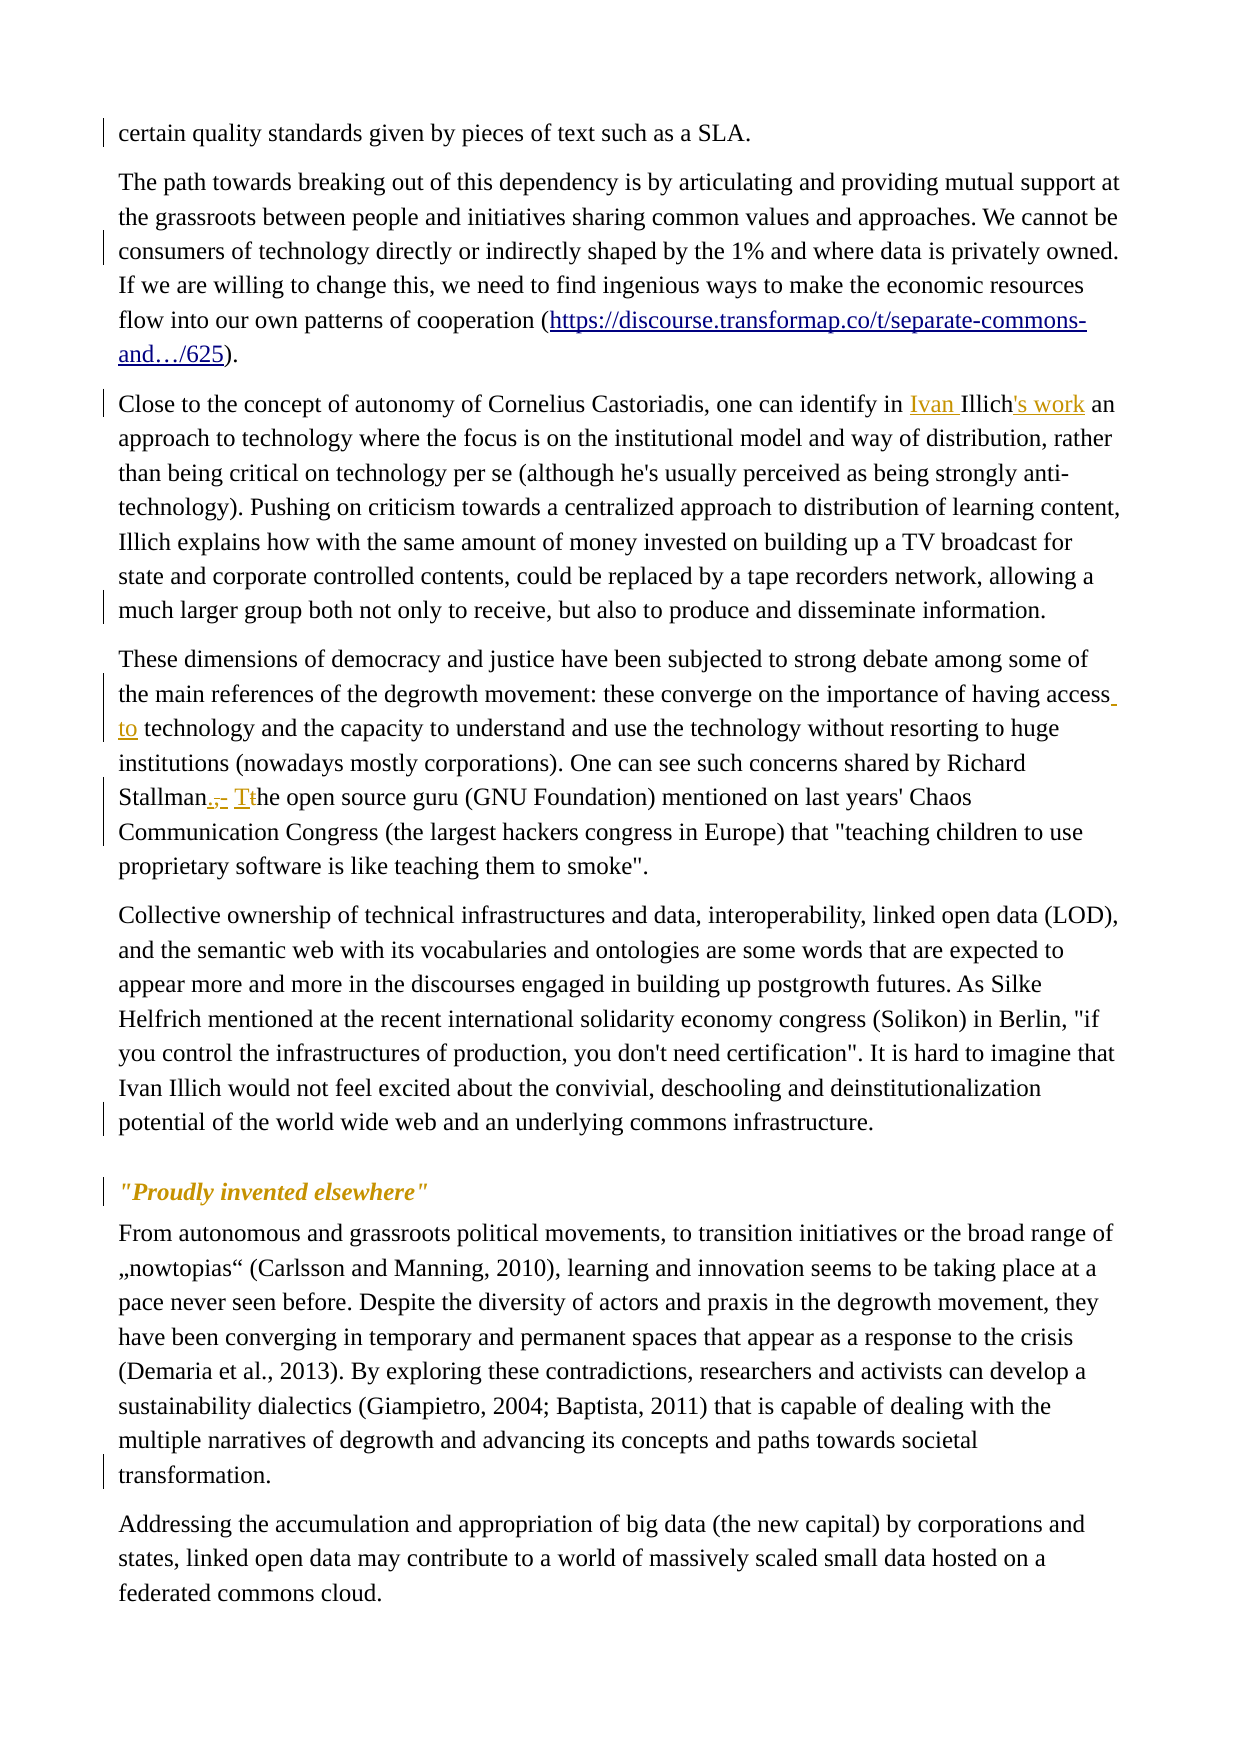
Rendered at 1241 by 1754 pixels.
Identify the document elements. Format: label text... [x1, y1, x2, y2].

text Addressing the accumulation and appropriation of big data (the new capital) by corporations and states, linked open data may contribute to a world of massively scaled small data hosted on a federated commons cloud. [118, 1509, 1122, 1607]
text The path towards breaking out of this dependency is by articulating and providing mutual support at the grassroots between people and initiatives sharing common values and approaches. We cannot be consumers of technology directly or indirectly shaped by the 1% and where data is privately owned. If we are willing to change this, we need to find ingenious ways to make the economic resources flow into our own patterns of cooperation (https://discourse.transformap.co/t/separate-commons-and…/625). [118, 167, 1122, 368]
text Collective ownership of technical infrastructures and data, interoperability, linked open data (LOD), and the semantic web with its vocabularies and ontologies are some words that are expected to appear more and more in the discourses engaged in building up postgrowth futures. As Silke Helfrich mentioned at the recent international solidarity economy congress (Solikon) in Berlin, "if you control the infrastructures of production, you don't need certification". It is hard to imagine that Ivan Illich would not feel excited about the convivial, deschooling and deinstitutionalization potential of the world wide web and an underlying commons infrastructure. [118, 901, 1122, 1136]
text certain quality standards given by pieces of text such as a SLA. [118, 118, 1122, 147]
text Close to the concept of autonomy of Cornelius Castoriadis, one can identify in Ivan Illich's work an approach to technology where the focus is on the institutional model and way of distribution, rather than being critical on technology per se (although he's usually perceived as being strongly anti-technology). Pushing on criticism towards a centralized approach to distribution of learning content, Illich explains how with the same amount of money invested on building up a TV broadcast for state and corporate controlled contents, could be replaced by a tape recorders network, allowing a much larger group both not only to receive, but also to produce and disseminate information. [118, 389, 1122, 624]
subtitle "Proudly invented elsewhere" [118, 1177, 1122, 1206]
text These dimensions of democracy and justice have been subjected to strong debate among some of the main references of the degrowth movement: these converge on the importance of having access to technology and the capacity to understand and use the technology without resorting to huge institutions (nowadays mostly corporations). One can see such concerns shared by Richard Stallman.- The open source guru (GNU Foundation) mentioned on last years' Chaos Communication Congress (the largest hackers congress in Europe) that "teaching children to use proprietary software is like teaching them to smoke". [118, 644, 1122, 880]
text From autonomous and grassroots political movements, to transition initiatives or the broad range of „nowtopias“ (Carlsson and Manning, 2010), learning and innovation seems to be taking place at a pace never seen before. Despite the diversity of actors and praxis in the degrowth movement, they have been converging in temporary and permanent spaces that appear as a response to the crisis (Demaria et al., 2013). By exploring these contradictions, researchers and activists can develop a sustainability dialectics (Giampietro, 2004; Baptista, 2011) that is capable of dealing with the multiple narratives of degrowth and advancing its concepts and paths towards societal transformation. [118, 1218, 1122, 1489]
